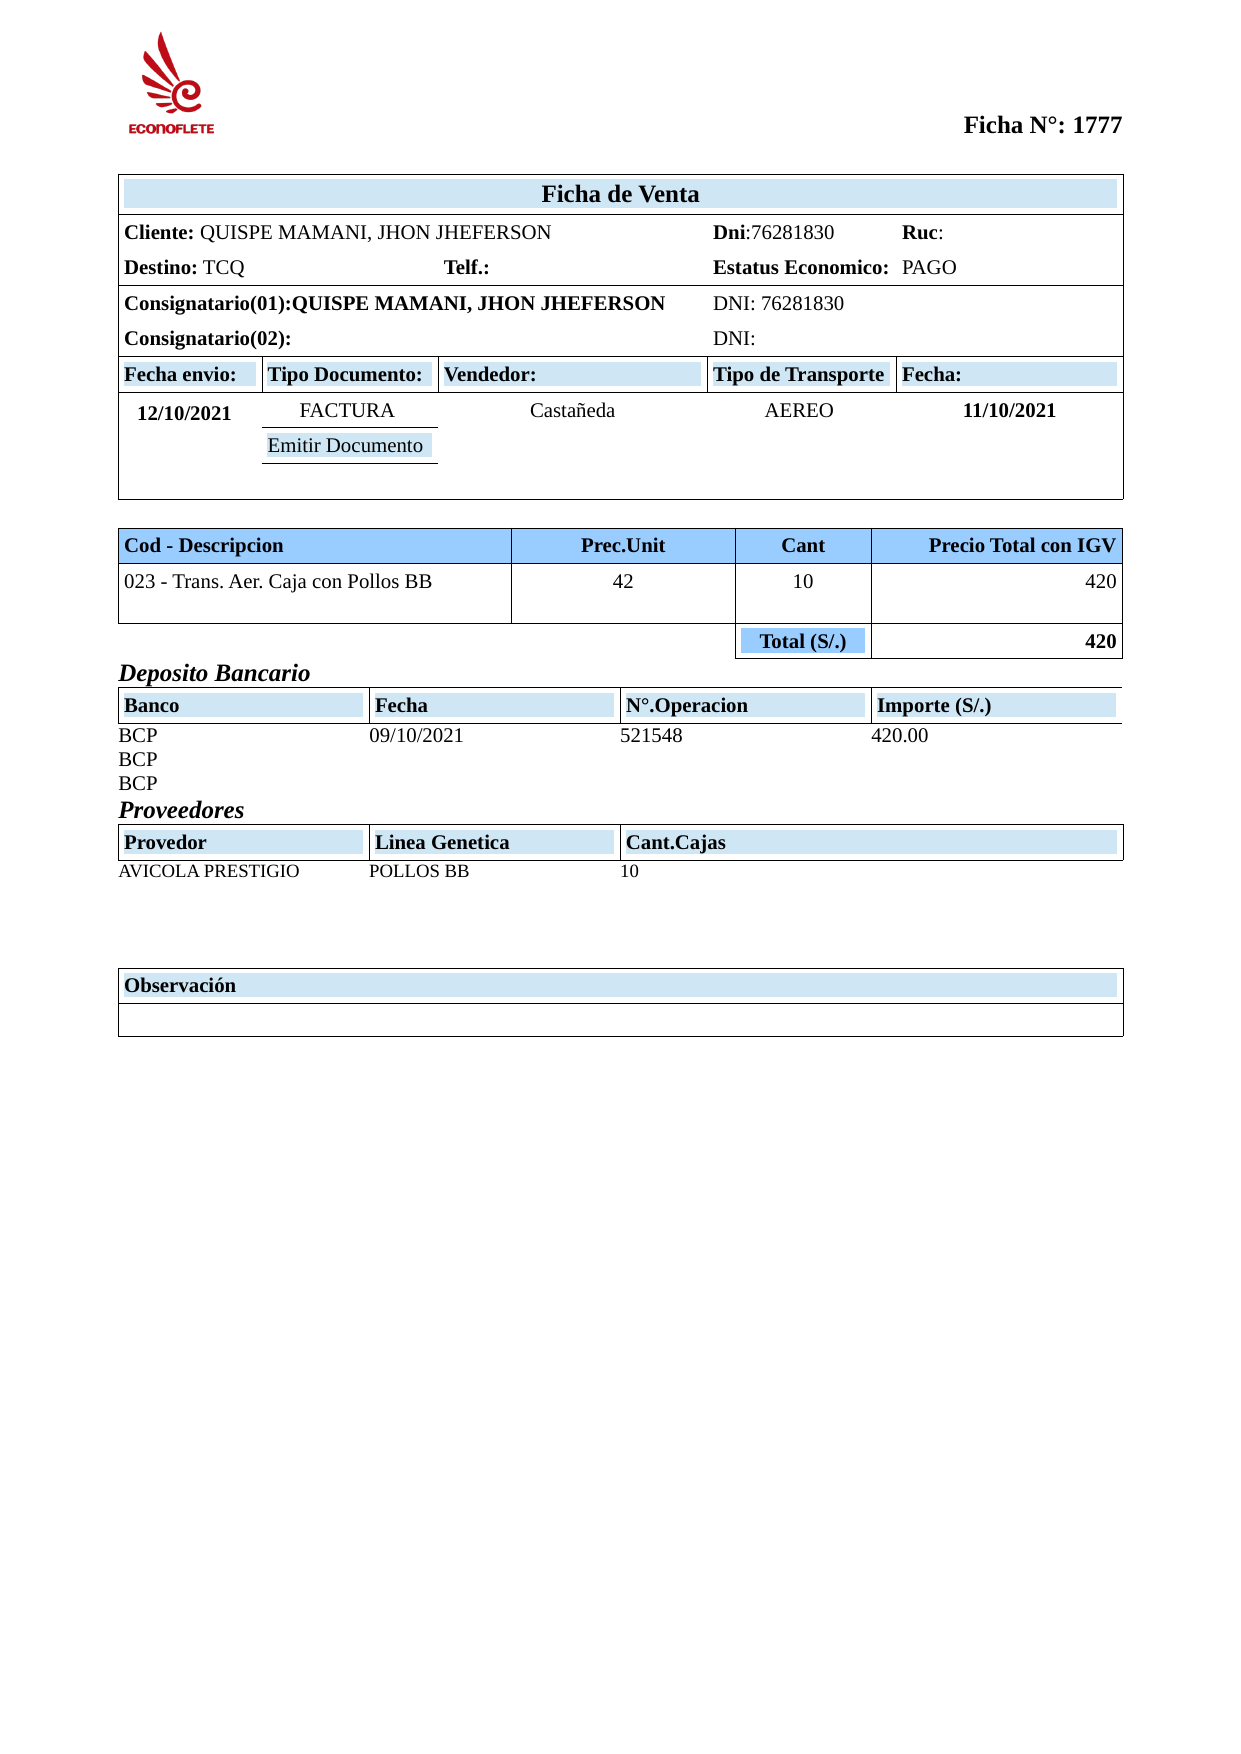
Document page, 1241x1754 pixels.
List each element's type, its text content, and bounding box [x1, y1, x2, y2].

table_header Provedor [119, 825, 369, 859]
table_cell 420 [872, 564, 1122, 623]
table_cell FACTURA [262, 393, 438, 427]
table_cell AEREO [707, 393, 896, 498]
table_cell 420.00 [871, 724, 1122, 747]
table_cell [620, 903, 1123, 924]
table_cell Tipo Documento: [263, 357, 438, 392]
table_cell [620, 924, 1123, 946]
table_cell POLLOS BB [369, 861, 620, 881]
table_cell Fecha envio: [119, 357, 262, 392]
table_cell Castañeda [438, 393, 707, 498]
table_cell [118, 881, 369, 903]
table_header Fecha [370, 688, 620, 723]
table_cell 521548 [620, 724, 871, 747]
table_cell [620, 747, 871, 771]
table_header Linea Genetica [370, 825, 620, 859]
picture [118, 31, 225, 134]
table_cell 12/10/2021 [119, 393, 262, 498]
table_cell BCP [118, 771, 369, 795]
table_cell Telf.: [438, 249, 707, 285]
table_cell [369, 747, 620, 771]
table_cell [369, 903, 620, 924]
table_cell [118, 924, 369, 946]
table_header N°.Operacion [621, 688, 871, 723]
table_cell [871, 771, 1122, 795]
text Deposito Bancario [118, 658, 1122, 687]
table_cell Vendedor: [439, 357, 707, 392]
table_cell [118, 946, 369, 967]
table_cell DNI: [707, 321, 1123, 356]
table_cell [620, 771, 871, 795]
table_header Banco [119, 688, 369, 723]
table_cell Tipo de Transporte [708, 357, 896, 392]
table_cell Destino: TCQ [119, 249, 438, 285]
table_cell AVICOLA PRESTIGIO [118, 861, 369, 881]
table_cell BCP [118, 724, 369, 747]
table_cell [620, 881, 1123, 903]
table_cell 11/10/2021 [896, 393, 1123, 498]
table_header Precio Total con IGV [872, 529, 1122, 563]
table_cell 420 [872, 624, 1122, 658]
table_cell Ruc: [896, 215, 1123, 249]
table_cell Total (S/.) [736, 624, 871, 658]
table_cell [119, 1004, 1123, 1036]
table_cell DNI: 76281830 [707, 286, 1123, 321]
table_cell [369, 924, 620, 946]
table_cell 023 - Trans. Aer. Caja con Pollos BB [119, 564, 511, 623]
table_header Ficha de Venta [119, 175, 1123, 214]
table_cell 09/10/2021 [369, 724, 620, 747]
table_cell Dni:76281830 [707, 215, 896, 249]
table_cell 42 [512, 564, 735, 623]
table_cell 10 [736, 564, 871, 623]
table_cell [369, 946, 620, 967]
table_cell [262, 464, 438, 498]
table_header Cod - Descripcion [119, 529, 511, 563]
table_cell Consignatario(01):QUISPE MAMANI, JHON JHEFERSON [119, 286, 707, 321]
table_header Cant.Cajas [621, 825, 1123, 859]
table_header Importe (S/.) [872, 688, 1122, 723]
table_cell [118, 903, 369, 924]
table_cell [620, 946, 1123, 967]
table_header Prec.Unit [512, 529, 735, 563]
table_cell BCP [118, 747, 369, 771]
table_cell Cliente: QUISPE MAMANI, JHON JHEFERSON [119, 215, 707, 249]
table_cell Fecha: [897, 357, 1123, 392]
table_cell Consignatario(02): [119, 321, 707, 356]
table_cell PAGO [896, 249, 1123, 285]
table_cell 10 [620, 861, 1123, 881]
table_header Observación [119, 969, 1123, 1003]
table_cell [511, 624, 735, 658]
table_cell [118, 624, 511, 658]
table_cell [871, 747, 1122, 771]
table_cell [369, 771, 620, 795]
text Proveedores [118, 795, 1122, 824]
table_header Cant [736, 529, 871, 563]
table_cell Estatus Economico: [707, 249, 896, 285]
table_cell [369, 881, 620, 903]
table_cell Emitir Documento [262, 428, 438, 463]
